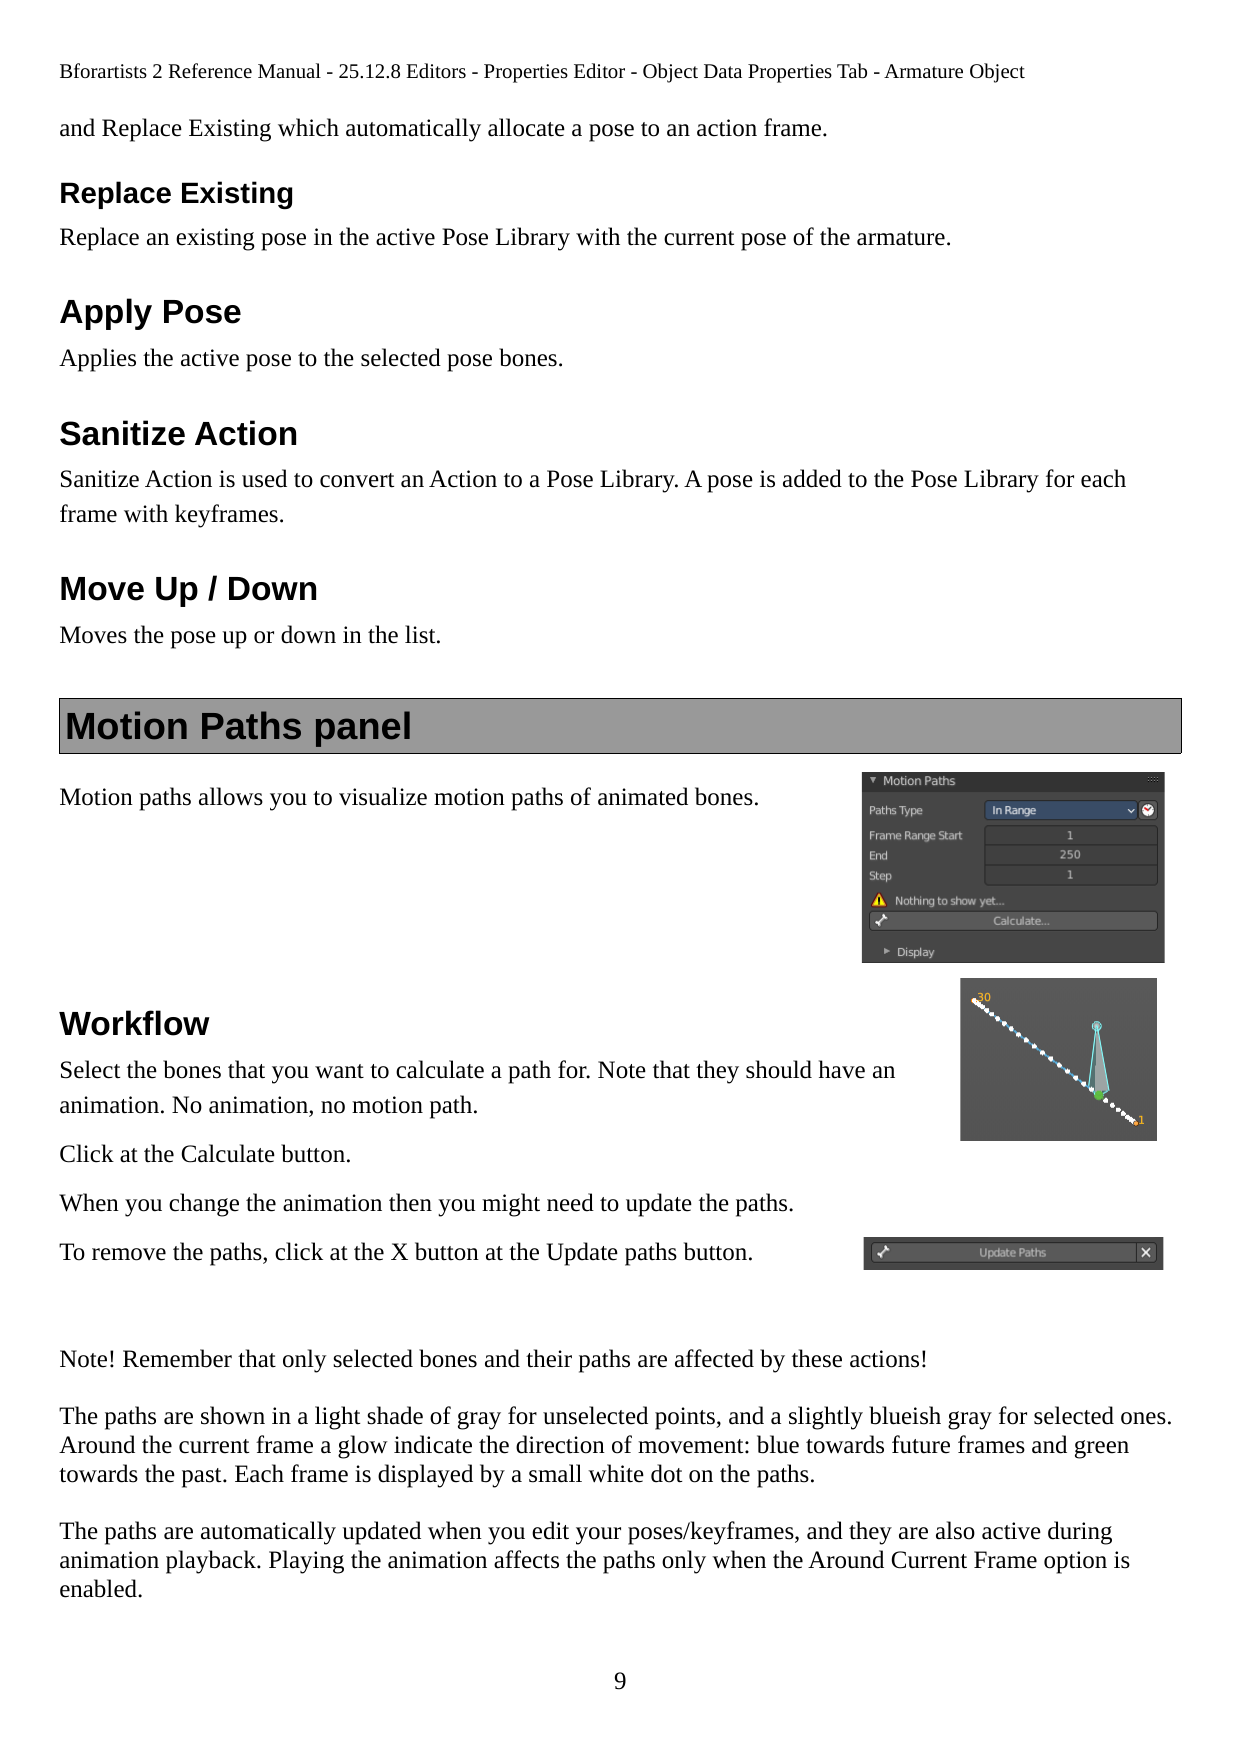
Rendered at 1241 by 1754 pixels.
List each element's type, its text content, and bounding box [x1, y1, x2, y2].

text The paths are shown in a light shade of gray for unselected points, and a slightly blueish gray for selected ones. Around the current frame a glow indicate the direction of movement: blue towards future frames and green towards the past. Each frame is displayed by a small white dot on the paths. [59, 1401, 1181, 1487]
text Note! Remember that only selected bones and their paths are affected by these actions! [59, 1344, 1181, 1372]
text The paths are automatically updated when you edit your poses/keyframes, and they are also active during animation playback. Playing the animation affects the paths only when the Around Current Frame option is enabled. [59, 1516, 1181, 1602]
picture [960, 978, 1157, 1141]
text Click at the Calculate button. [59, 1139, 1181, 1168]
subtitle Sanitize Action [59, 413, 1181, 452]
table_header Motion Paths panel [60, 699, 1181, 753]
text Applies the active pose to the selected pose bones. [59, 343, 1181, 372]
text Motion paths allows you to visualize motion paths of animated bones. [59, 782, 861, 811]
text Sanitize Action is used to convert an Action to a Pose Library. A pose is added to the Pose Library for each frame with keyframes. [59, 464, 1181, 528]
text To remove the paths, click at the X button at the Update paths button. [59, 1237, 863, 1266]
text and Replace Existing which automatically allocate a pose to an action frame. [59, 113, 1181, 141]
subtitle Replace Existing [59, 176, 1181, 210]
subtitle Workflow [59, 1004, 960, 1043]
text Select the bones that you want to calculate a path for. Note that they should have an animation. No animation, no motion path. [59, 1055, 960, 1119]
text Moves the pose up or down in the list. [59, 620, 1181, 649]
picture [861, 772, 1165, 963]
text Replace an existing pose in the active Pose Library with the current pose of the armature. [59, 222, 1181, 251]
subtitle Move Up / Down [59, 569, 1181, 608]
subtitle Apply Pose [59, 292, 1181, 331]
text When you change the animation then you might need to update the paths. [59, 1188, 1181, 1217]
picture [863, 1237, 1164, 1270]
subtitle [1157, 1004, 1181, 1043]
